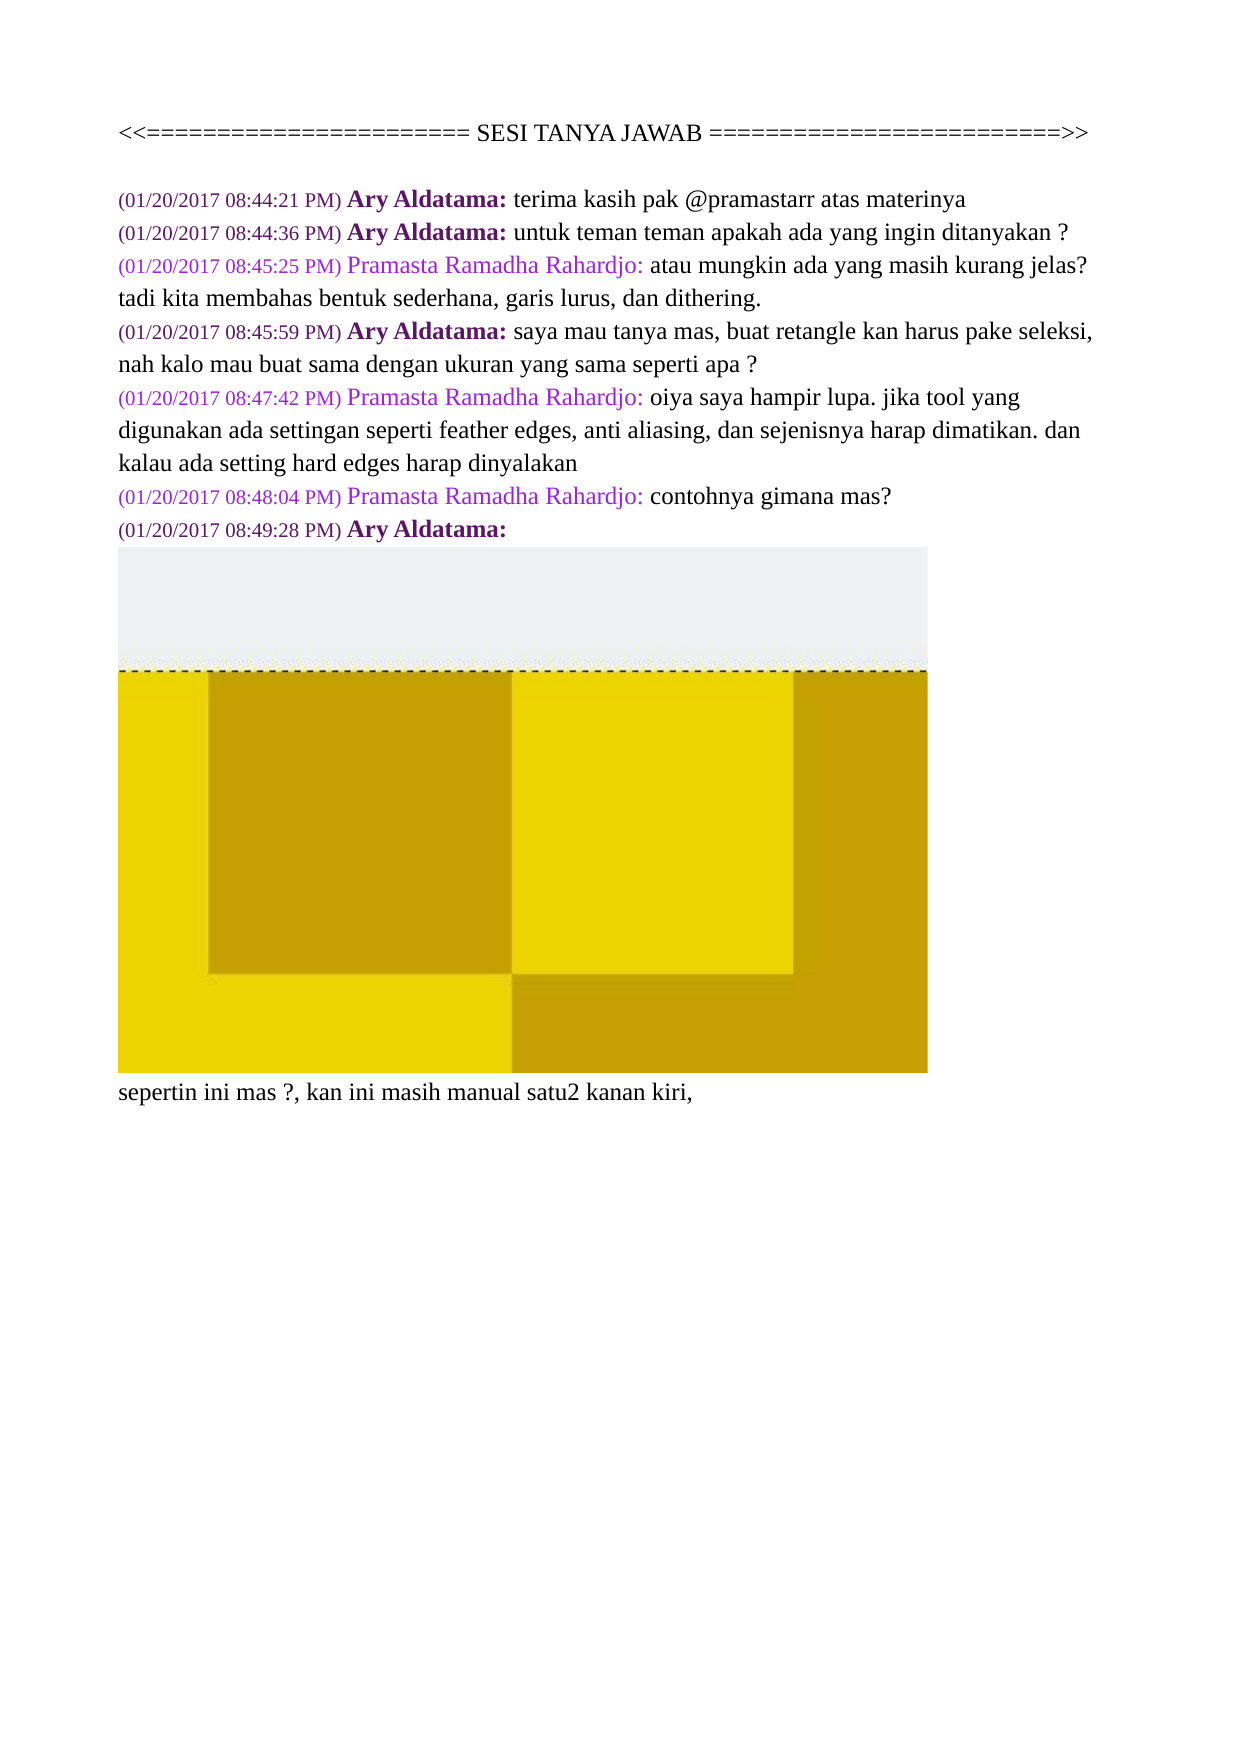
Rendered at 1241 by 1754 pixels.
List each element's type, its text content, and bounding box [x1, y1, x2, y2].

text <<======================= SESI TANYA JAWAB =========================>> [118, 118, 1122, 147]
picture [118, 547, 928, 1073]
text (01/20/2017 08:44:21 PM) Ary Aldatama: terima kasih pak @pramastarr atas materinya (01/20/2017 08:44:36 PM) Ary Aldatama: untuk teman teman apakah ada yang ingin ditanyakan ? (01/20/2017 08:45:25 PM) Pramasta Ramadha Rahardjo: atau mungkin ada yang masih kurang jelas? tadi kita membahas bentuk sederhana, garis lurus, dan dithering. (01/20/2017 08:45:59 PM) Ary Aldatama: saya mau tanya mas, buat retangle kan harus pake seleksi, nah kalo mau buat sama dengan ukuran yang sama seperti apa ? (01/20/2017 08:47:42 PM) Pramasta Ramadha Rahardjo: oiya saya hampir lupa. jika tool yang digunakan ada settingan seperti feather edges, anti aliasing, dan sejenisnya harap dimatikan. dan kalau ada setting hard edges harap dinyalakan (01/20/2017 08:48:04 PM) Pramasta Ramadha Rahardjo: contohnya gimana mas? (01/20/2017 08:49:28 PM) Ary Aldatama: sepertin ini mas ?, kan ini masih manual satu2 kanan kiri, [118, 151, 1122, 1138]
